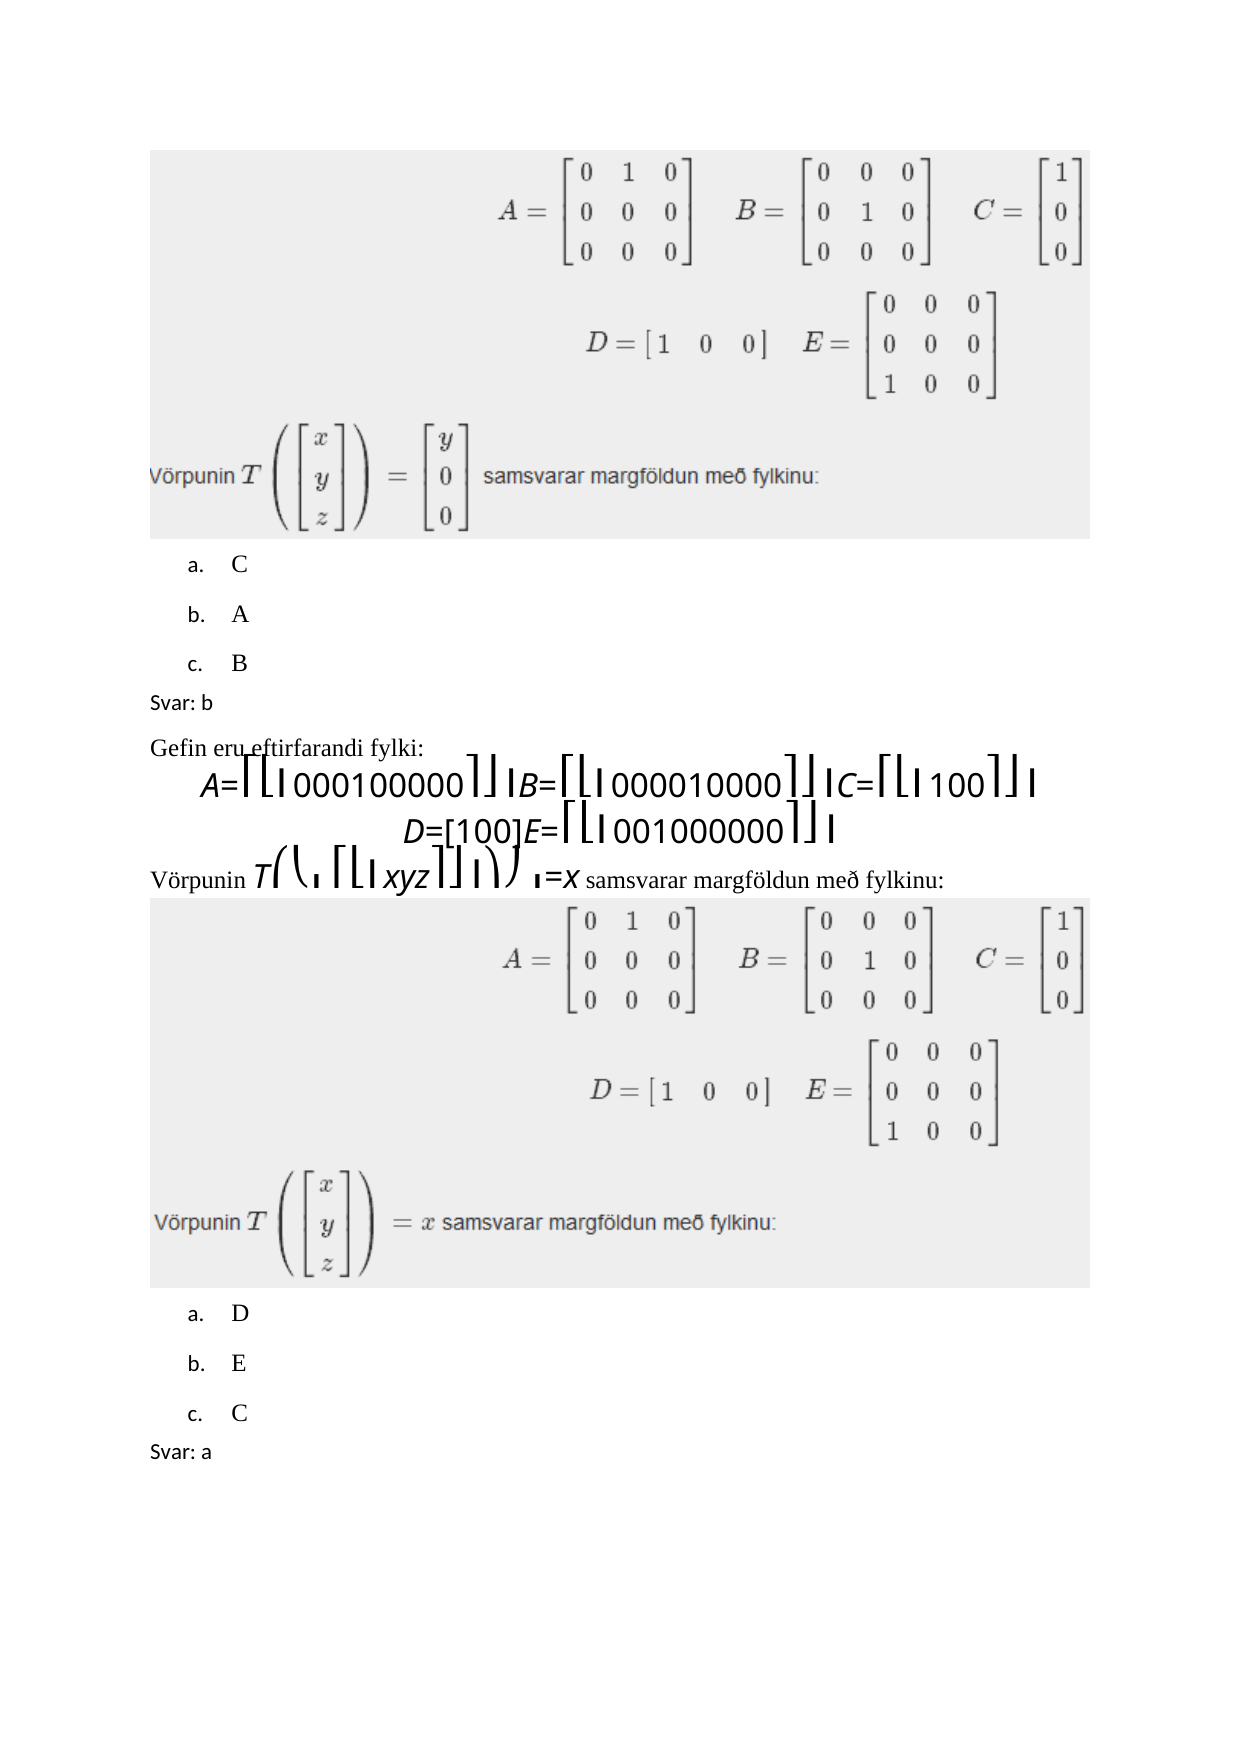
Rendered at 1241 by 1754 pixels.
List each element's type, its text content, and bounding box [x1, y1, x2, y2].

text D=[100]E=⎡⎣⎢001000000⎤⎦⎥ [150, 807, 1090, 853]
list D [187, 1298, 1090, 1327]
list A [187, 599, 1090, 628]
list C [187, 1398, 1090, 1427]
text Svar: b [150, 688, 1090, 716]
list C [187, 549, 1090, 578]
text A=⎡⎣⎢000100000⎤⎦⎥B=⎡⎣⎢000010000⎤⎦⎥C=⎡⎣⎢100⎤⎦⎥ [150, 762, 1090, 807]
text Vörpunin T⎛⎝⎜⎡⎣⎢xyz⎤⎦⎥⎞⎠⎟=x samsvarar margföldun með fylkinu: [150, 853, 1090, 898]
list E [187, 1348, 1090, 1377]
list B [187, 648, 1090, 678]
text Gefin eru eftirfarandi fylki: [150, 733, 1090, 762]
text Svar: a [150, 1437, 1090, 1465]
